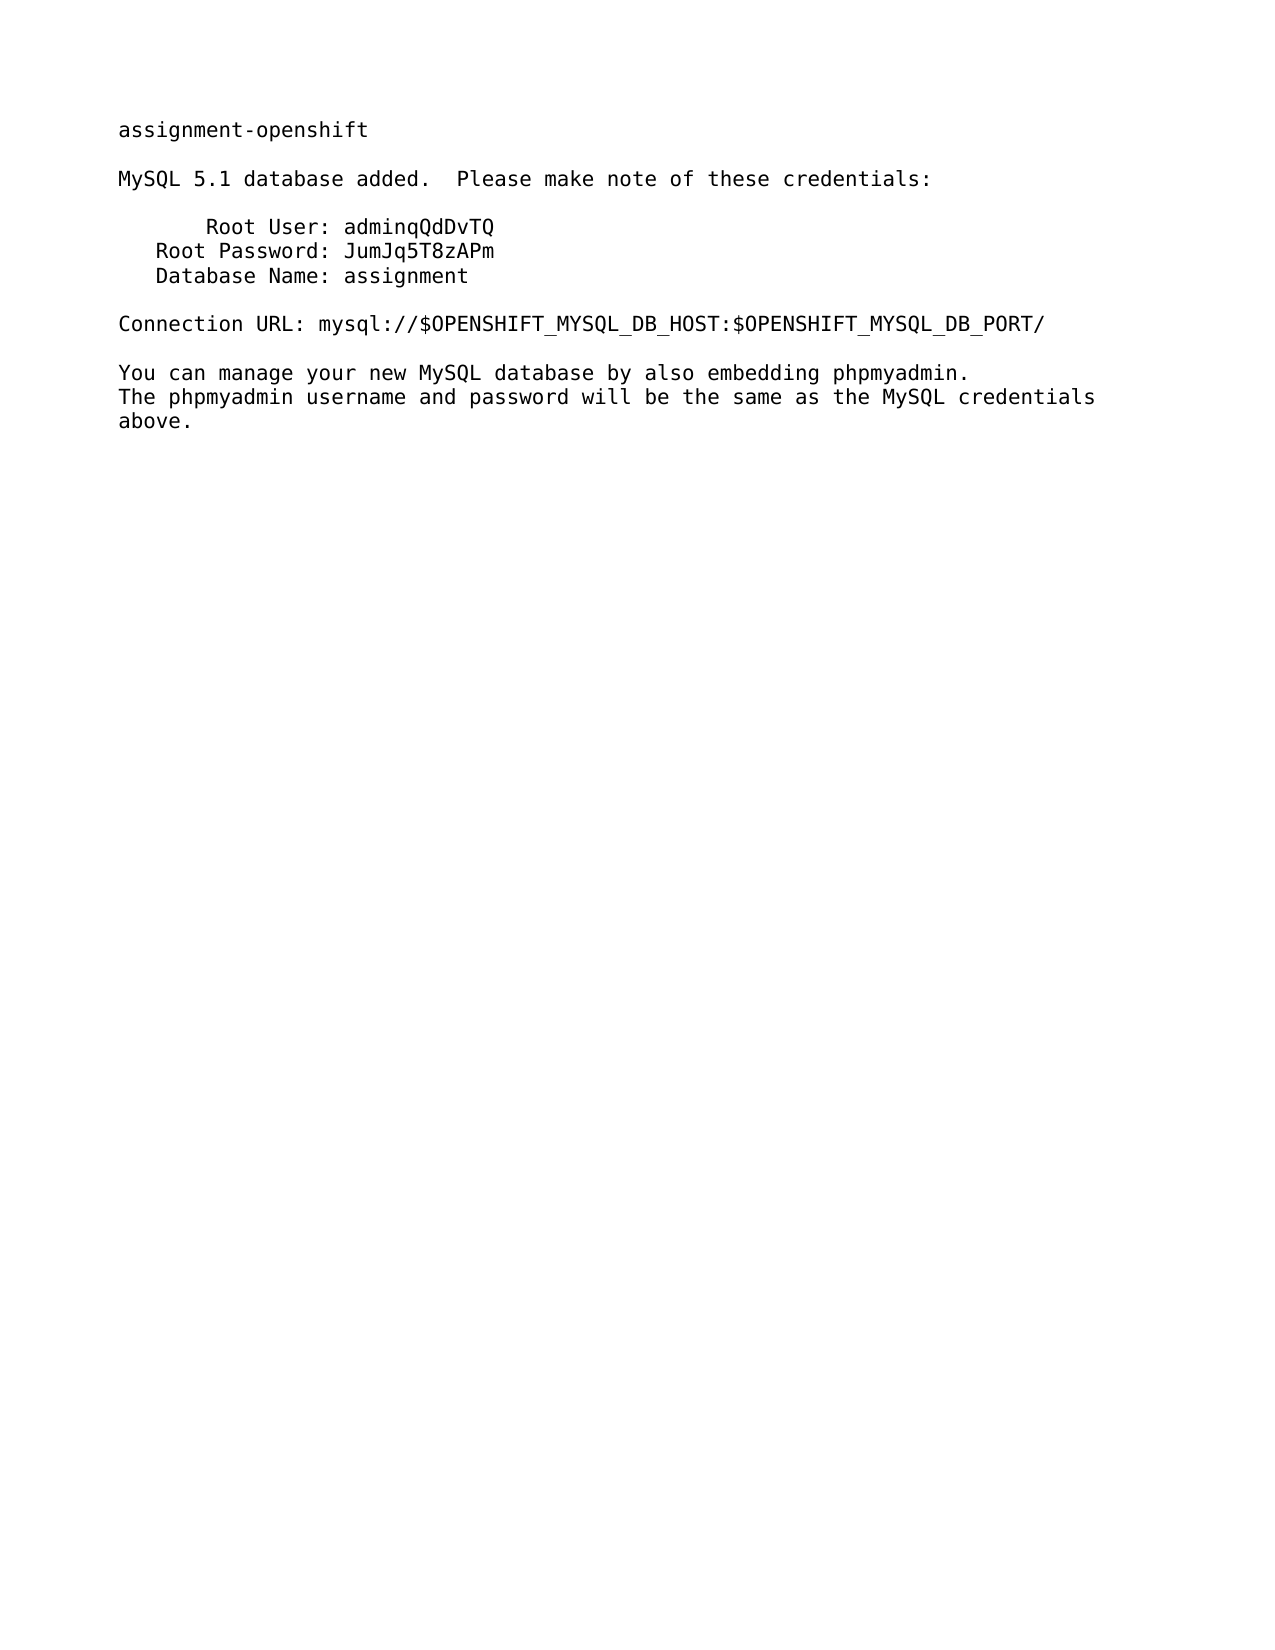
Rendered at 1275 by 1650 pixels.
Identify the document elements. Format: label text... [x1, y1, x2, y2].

text MySQL 5.1 database added. Please make note of these credentials: [118, 167, 1098, 191]
text The phpmyadmin username and password will be the same as the MySQL credentials above. [118, 385, 1157, 434]
text Root Password: JumJq5T8zAPm [118, 239, 1157, 264]
text Root User: adminqQdDvTQ [118, 215, 1157, 239]
text You can manage your new MySQL database by also embedding phpmyadmin. [118, 361, 1157, 385]
text assignment-openshift [118, 118, 1098, 142]
text Connection URL: mysql://$OPENSHIFT_MYSQL_DB_HOST:$OPENSHIFT_MYSQL_DB_PORT/ [118, 312, 1157, 337]
text Database Name: assignment [118, 264, 1157, 288]
